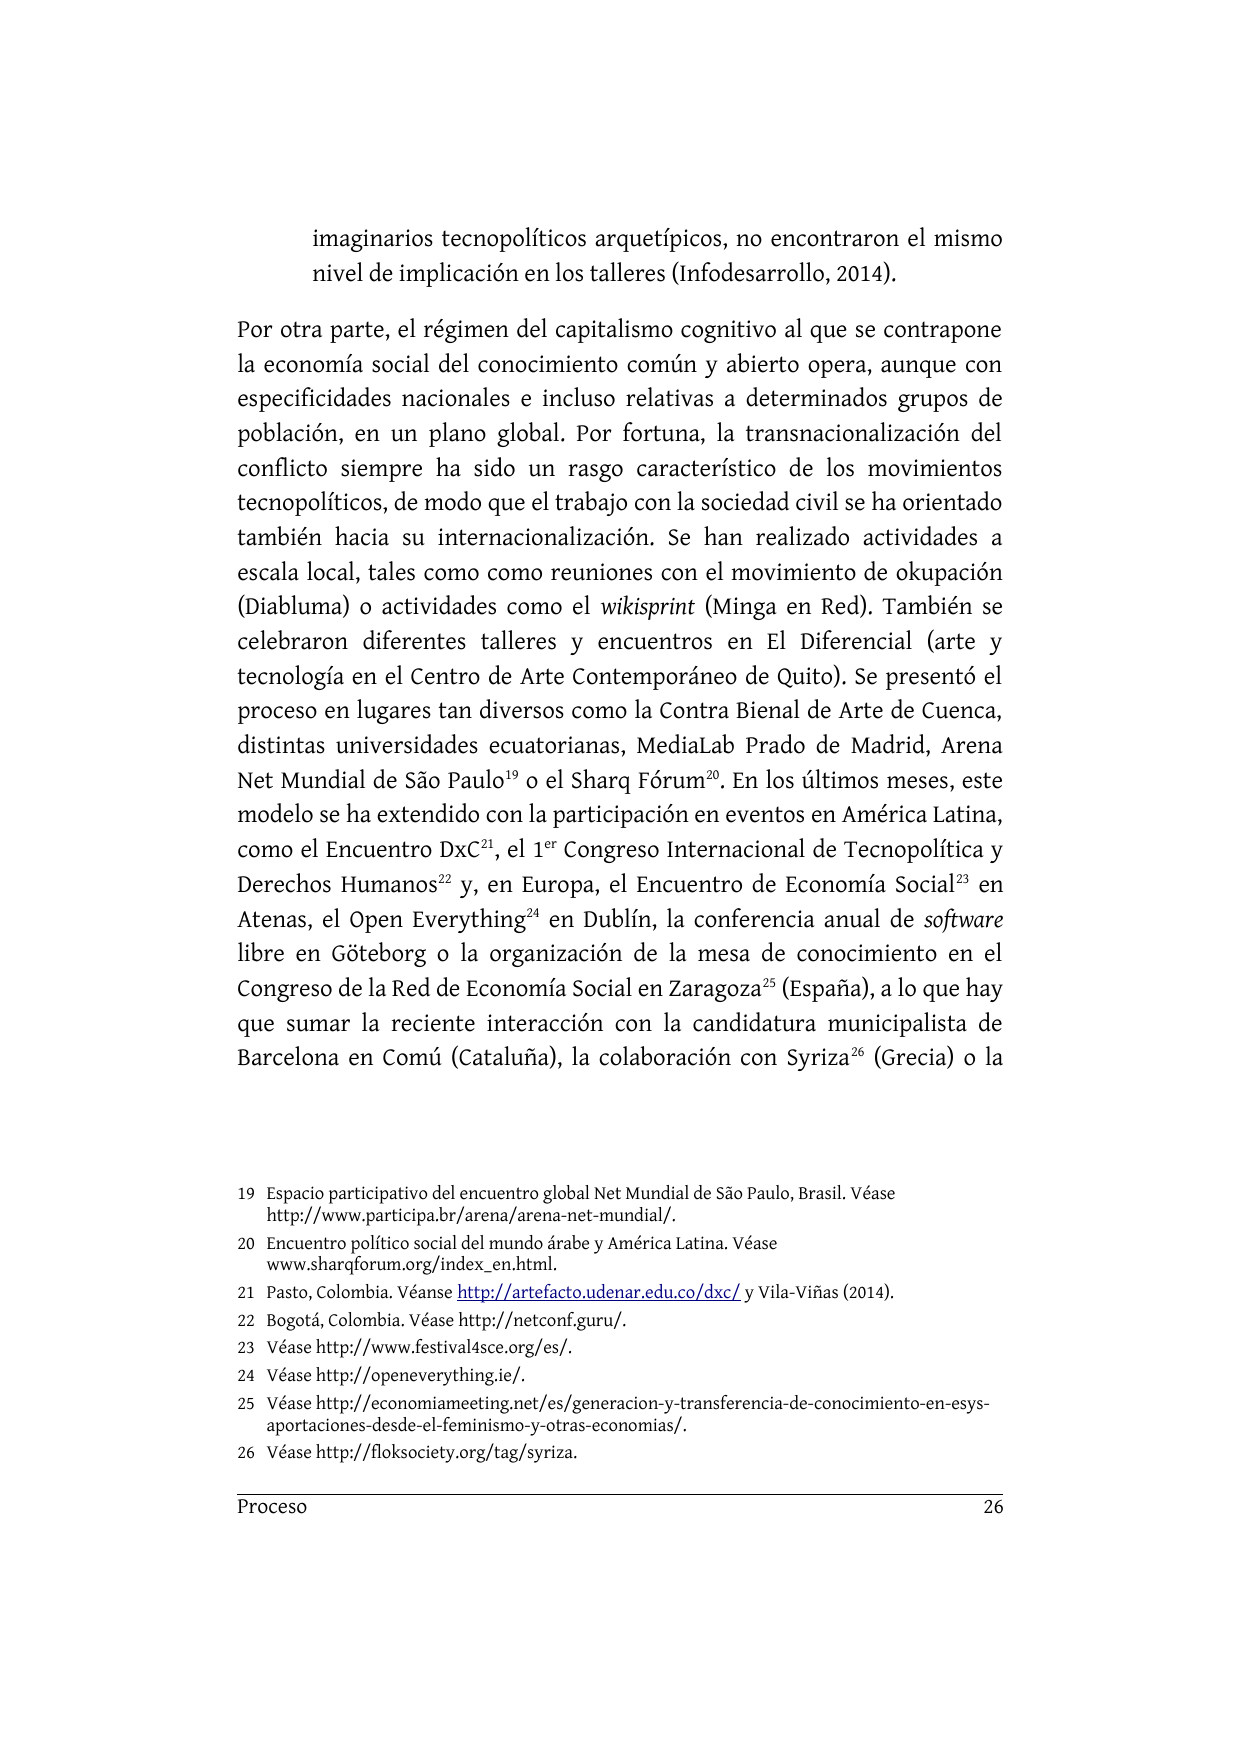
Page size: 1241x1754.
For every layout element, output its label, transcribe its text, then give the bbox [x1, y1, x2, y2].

text Pasto, Colombia. Véanse http://artefacto.udenar.edu.co/dxc/ y Vila-Viñas (2014). [237, 1282, 1003, 1304]
text Véase http://economiameeting.net/es/generacion-y-transferencia-de-conocimiento-en-esys-aportaciones-desde-el-feminismo-y-otras-economias/. [237, 1393, 1003, 1436]
text Por otra parte, el régimen del capitalismo cognitivo al que se contrapone la economía social del conocimiento común y abierto opera, aunque con especificidades nacionales e incluso relativas a determinados grupos de población, en un plano global. Por fortuna, la transnacionalización del conflicto siempre ha sido un rasgo característico de los movimientos tecnopolíticos, de modo que el trabajo con la sociedad civil se ha orientado también hacia su internacionalización. Se han realizado actividades a escala local, tales como como reuniones con el movimiento de okupación (Diabluma) o actividades como el wikisprint (Minga en Red). También se celebraron diferentes talleres y encuentros en El Diferencial (arte y tecnología en el Centro de Arte Contemporáneo de Quito). Se presentó el proceso en lugares tan diversos como la Contra Bienal de Arte de Cuenca, distintas universidades ecuatorianas, MediaLab Prado de Madrid, Arena Net Mundial de São Paulo o el Sharq Fórum. En los últimos meses, este modelo se ha extendido con la participación en eventos en América Latina, como el Encuentro DxC, el 1er Congreso Internacional de Tecnopolítica y Derechos Humanos y, en Europa, el Encuentro de Economía Social en Atenas, el Open Everything en Dublín, la conferencia anual de software libre en Göteborg o la organización de la mesa de conocimiento en el Congreso de la Red de Economía Social en Zaragoza (España), a lo que hay que sumar la reciente interacción con la candidatura municipalista de Barcelona en Comú (Cataluña), la colaboración con Syriza (Grecia) o la presentación del proyecto ante distintas comisiones del Parlamento Europeo. [237, 315, 1003, 1073]
text Espacio participativo del encuentro global Net Mundial de São Paulo, Brasil. Véase http://www.participa.br/arena/arena-net-mundial/. [237, 1183, 1003, 1227]
text Bogotá, Colombia. Véase http://netconf.guru/. [237, 1310, 1003, 1331]
text Véase http://floksociety.org/tag/syriza. [237, 1442, 1003, 1464]
text Véase http://www.festival4sce.org/es/. [237, 1337, 1003, 1359]
text Véase http://openeverything.ie/. [237, 1365, 1003, 1387]
text Encuentro político social del mundo árabe y América Latina. Véase www.sharqforum.org/index_en.html. [237, 1233, 1003, 1276]
list imaginarios tecnopolíticos arquetípicos, no encontraron el mismo nivel de implicación en los talleres (Infodesarrollo, 2014). [274, 225, 1003, 289]
